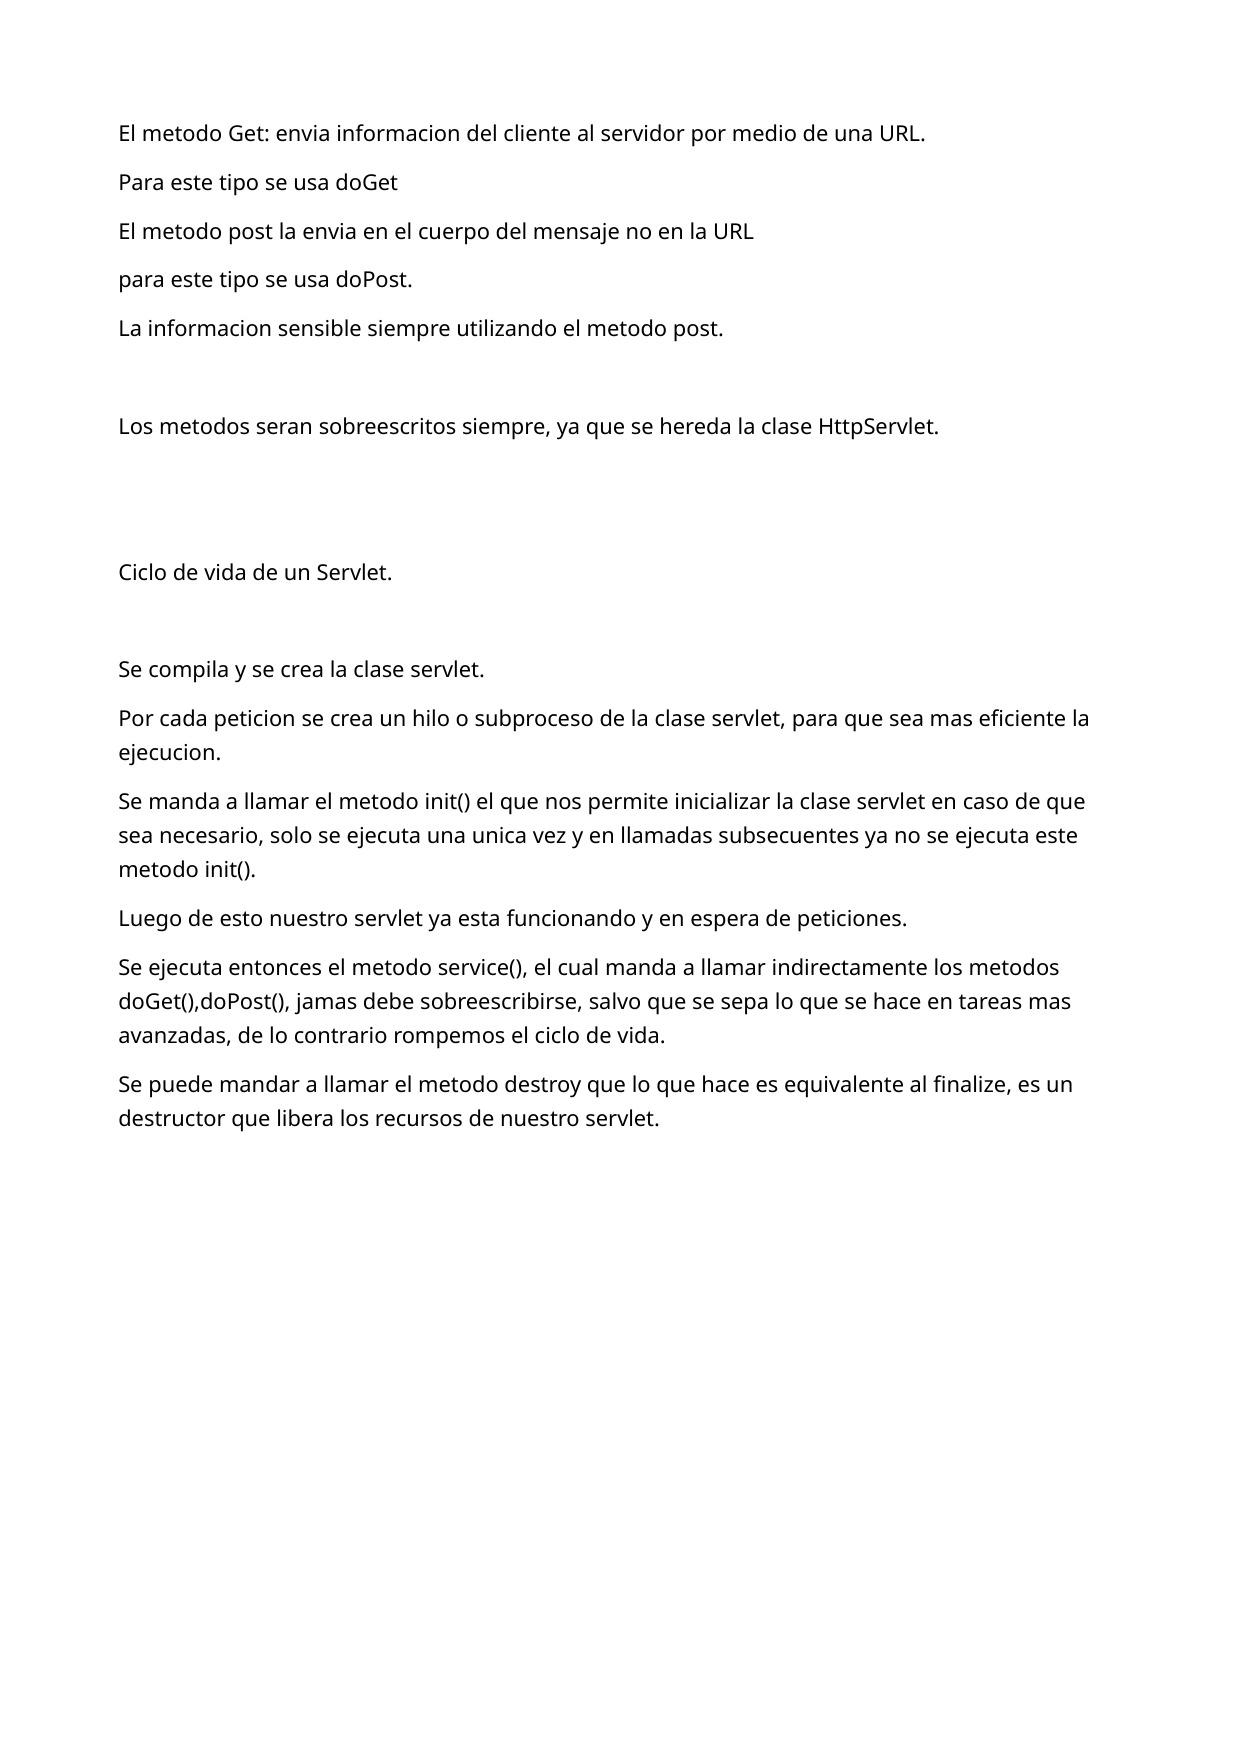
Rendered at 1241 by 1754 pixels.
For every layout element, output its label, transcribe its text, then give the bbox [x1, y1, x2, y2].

text El metodo post la envia en el cuerpo del mensaje no en la URL [118, 216, 1122, 245]
text Ciclo de vida de un Servlet. [118, 557, 1122, 587]
text Por cada peticion se crea un hilo o subproceso de la clase servlet, para que sea mas eficiente la ejecucion. [118, 703, 1122, 767]
text Los metodos seran sobreescritos siempre, ya que se hereda la clase HttpServlet. [118, 411, 1122, 440]
text Luego de esto nuestro servlet ya esta funcionando y en espera de peticiones. [118, 903, 1122, 933]
text Se compila y se crea la clase servlet. [118, 654, 1122, 684]
text Se puede mandar a llamar el metodo destroy que lo que hace es equivalente al finalize, es un destructor que libera los recursos de nuestro servlet. [118, 1069, 1122, 1133]
text Se ejecuta entonces el metodo service(), el cual manda a llamar indirectamente los metodos doGet(),doPost(), jamas debe sobreescribirse, salvo que se sepa lo que se hace en tareas mas avanzadas, de lo contrario rompemos el ciclo de vida. [118, 952, 1122, 1050]
text La informacion sensible siempre utilizando el metodo post. [118, 313, 1122, 343]
text Se manda a llamar el metodo init() el que nos permite inicializar la clase servlet en caso de que sea necesario, solo se ejecuta una unica vez y en llamadas subsecuentes ya no se ejecuta este metodo init(). [118, 786, 1122, 884]
text El metodo Get: envia informacion del cliente al servidor por medio de una URL. [118, 118, 1122, 148]
text para este tipo se usa doPost. [118, 264, 1122, 294]
text Para este tipo se usa doGet [118, 167, 1122, 197]
